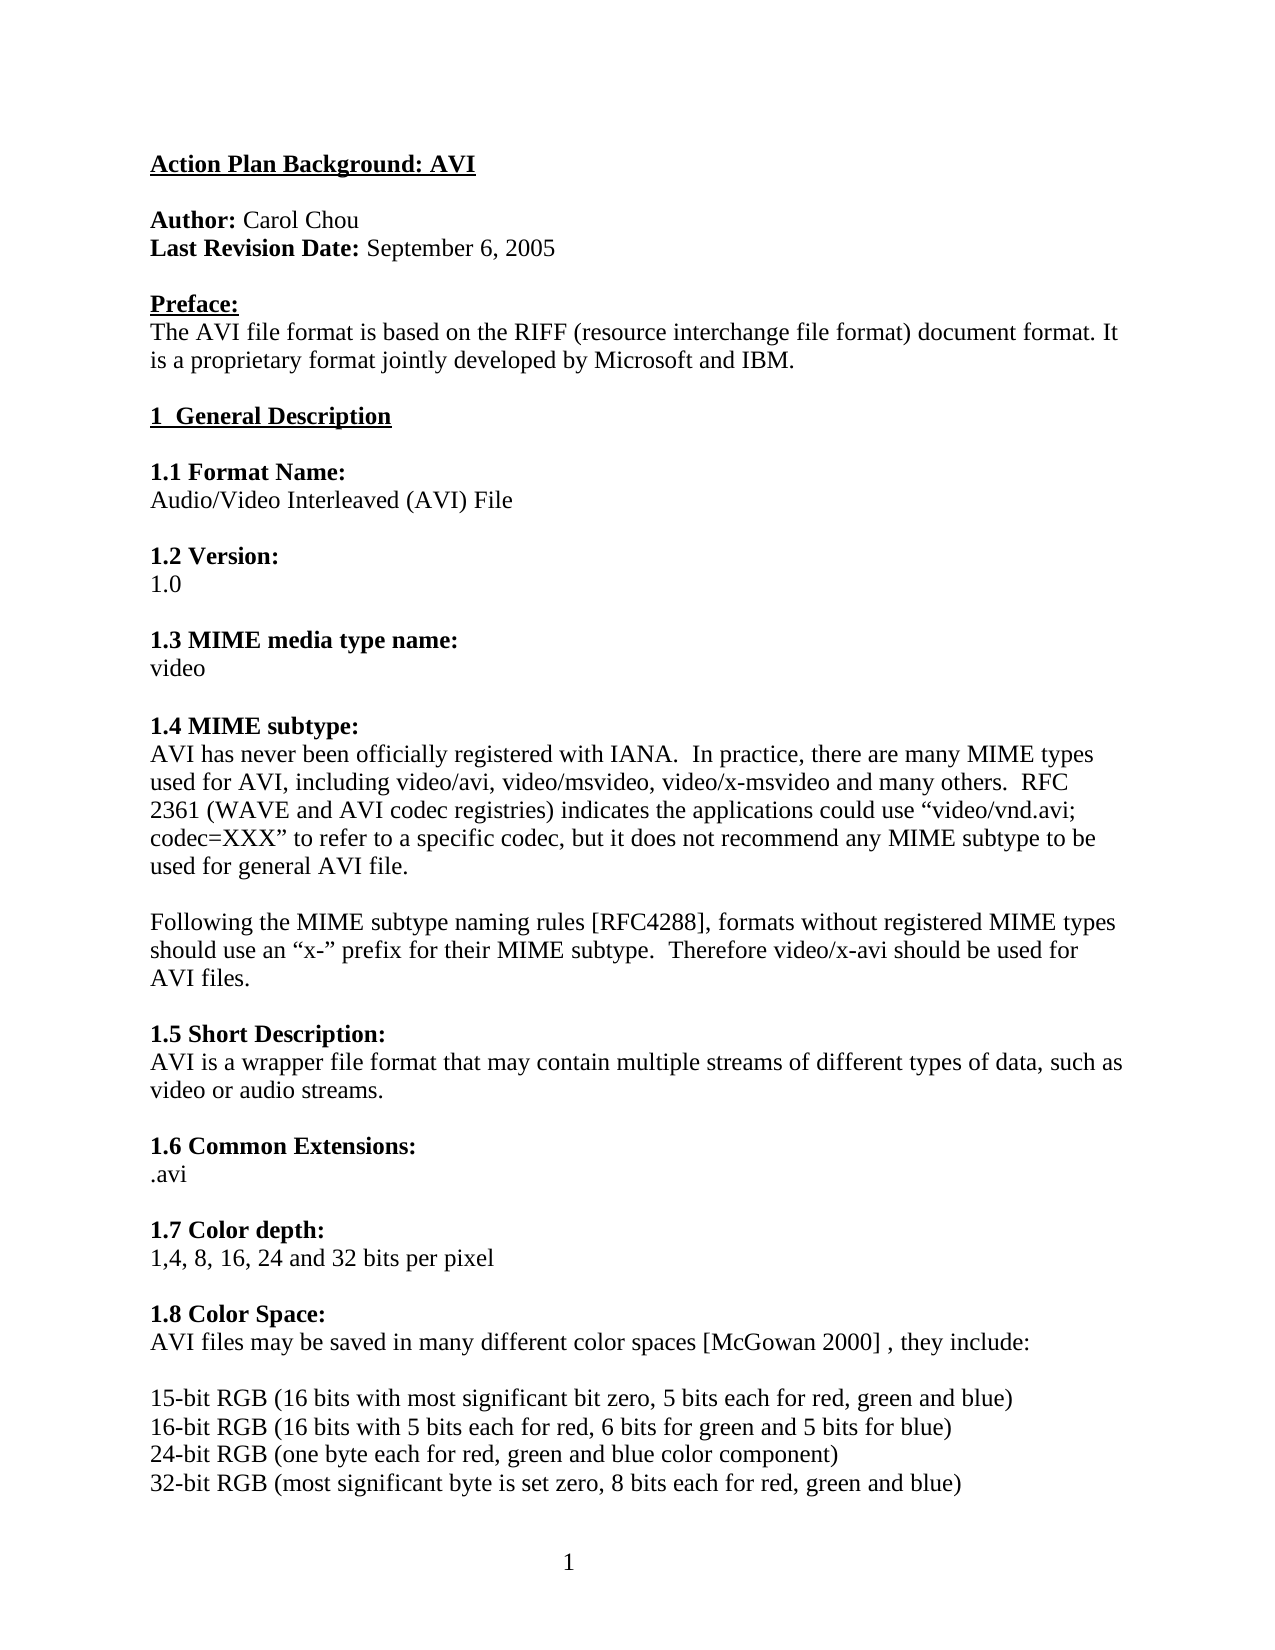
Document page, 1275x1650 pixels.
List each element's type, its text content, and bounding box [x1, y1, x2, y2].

text Following the MIME subtype naming rules [RFC4288], formats without registered MIME types should use an “x-” prefix for their MIME subtype. Therefore video/x-avi should be used for AVI files. [150, 908, 1125, 992]
text AVI has never been officially registered with IANA. In practice, there are many MIME types used for AVI, including video/avi, video/msvideo, video/x-msvideo and many others. RFC 2361 (WAVE and AVI codec registries) indicates the applications could use “video/vnd.avi; codec=XXX” to refer to a specific codec, but it does not recommend any MIME subtype to be used for general AVI file. [150, 740, 1125, 908]
list 1.6 Common Extensions: [150, 1132, 1125, 1160]
text Author: Carol Chou [150, 206, 1125, 234]
text 1.2 Version: [150, 542, 1125, 570]
list 24-bit RGB (one byte each for red, green and blue color component) [150, 1440, 1125, 1468]
list .avi [150, 1160, 1125, 1188]
text The AVI file format is based on the RIFF (resource interchange file format) document format. It is a proprietary format jointly developed by Microsoft and IBM. [150, 318, 1125, 374]
list 32-bit RGB (most significant byte is set zero, 8 bits each for red, green and blue) [150, 1468, 1125, 1496]
text video [150, 654, 1125, 682]
subtitle Action Plan Background: AVI [150, 150, 1125, 178]
text 1.4 MIME subtype: [150, 712, 1125, 740]
text 1.1 Format Name: [150, 458, 1125, 486]
text 1.5 Short Description: [150, 1020, 1125, 1048]
list 15-bit RGB (16 bits with most significant bit zero, 5 bits each for red, green and blue) [150, 1384, 1125, 1412]
list 1.3 MIME media type name: [150, 626, 1125, 654]
list 1,4, 8, 16, 24 and 32 bits per pixel [150, 1244, 1125, 1272]
text 1.0 [150, 570, 1125, 598]
text Preface: [150, 290, 1125, 318]
text AVI is a wrapper file format that may contain multiple streams of different types of data, such as video or audio streams. [150, 1048, 1125, 1104]
subtitle 1 General Description [150, 402, 1125, 430]
list 16-bit RGB (16 bits with 5 bits each for red, 6 bits for green and 5 bits for blue) [150, 1412, 1125, 1440]
list AVI files may be saved in many different color spaces [McGowan 2000] , they include: [150, 1328, 1125, 1356]
text Last Revision Date: September 6, 2005 [150, 234, 1125, 262]
text Audio/Video Interleaved (AVI) File [150, 486, 1125, 514]
list 1.7 Color depth: [150, 1216, 1125, 1244]
list 1.8 Color Space: [150, 1300, 1125, 1328]
